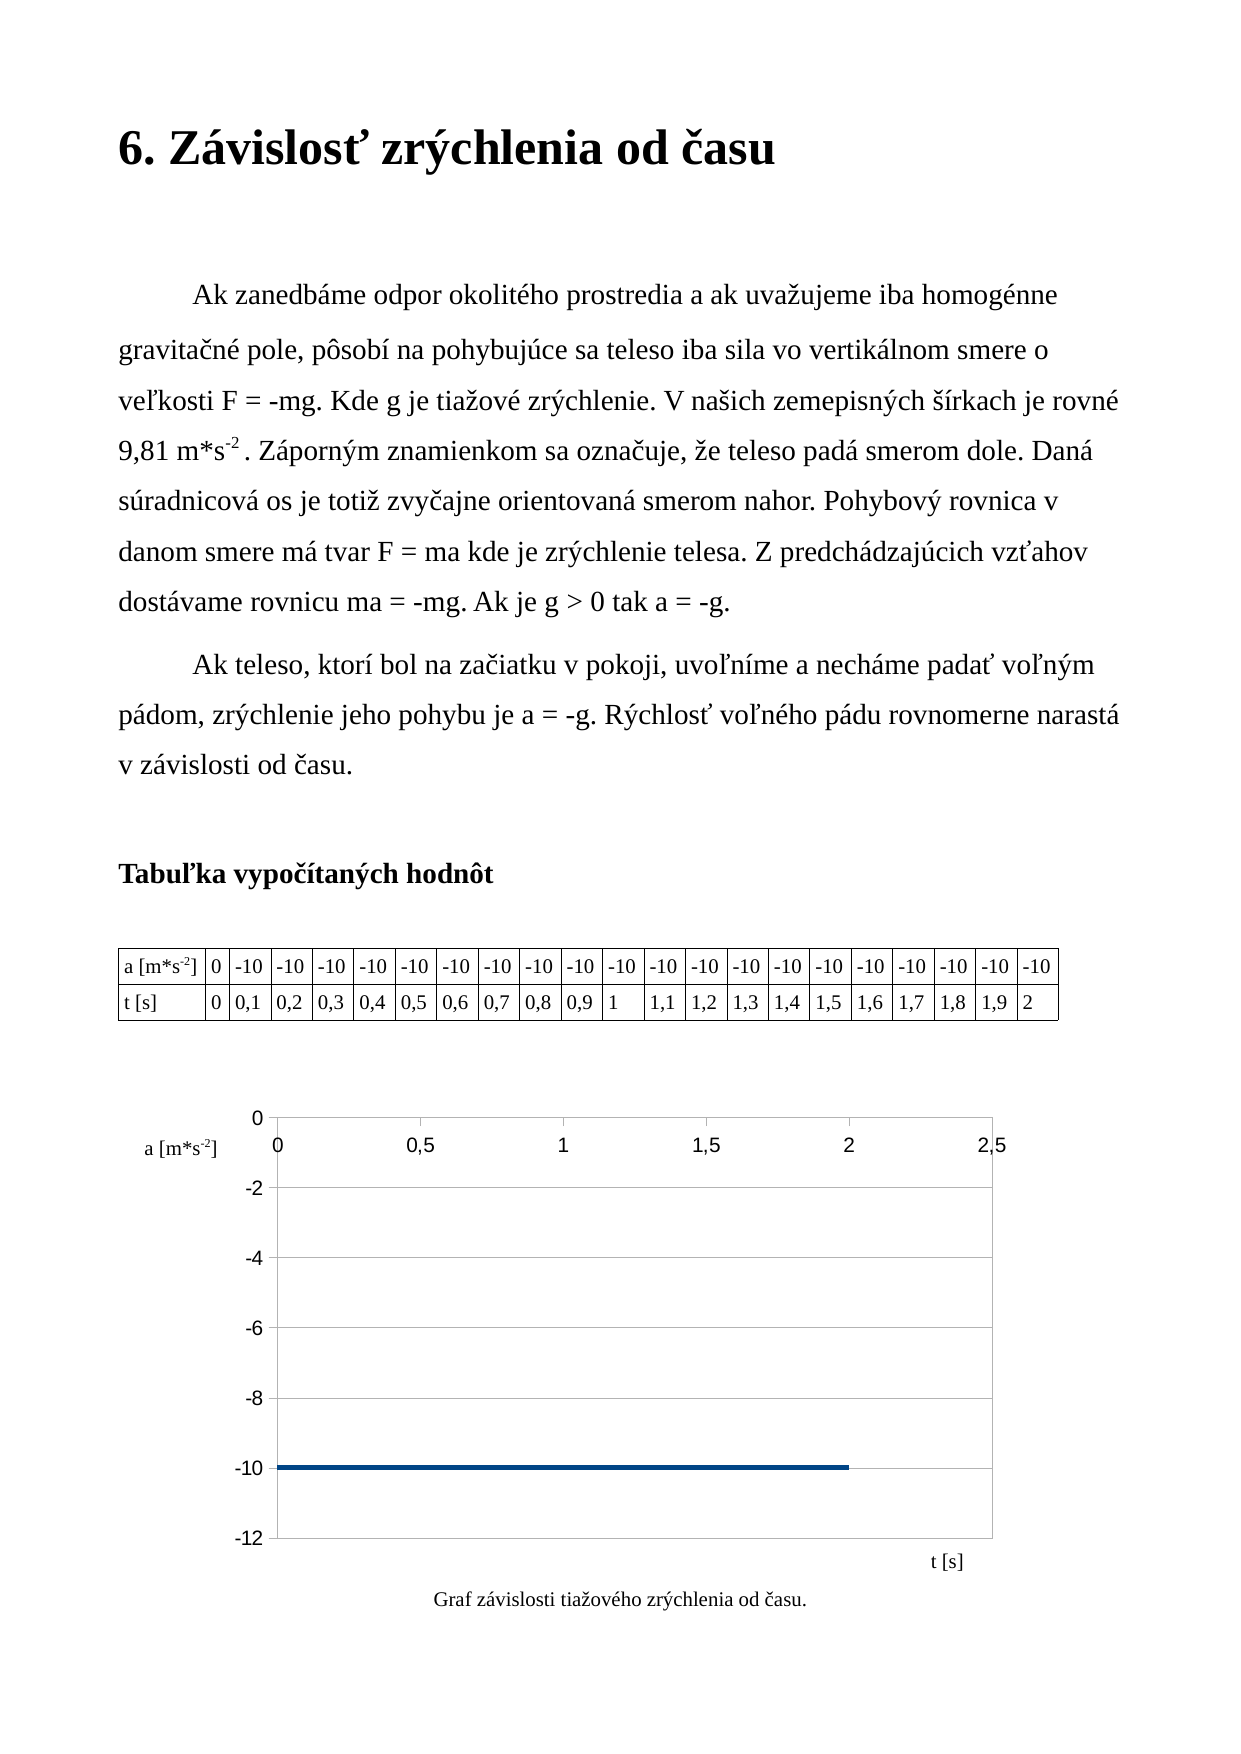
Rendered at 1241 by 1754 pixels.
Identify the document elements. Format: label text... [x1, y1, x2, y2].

table_header -10 [645, 949, 685, 984]
table_header -10 [272, 949, 312, 984]
table_cell 0,8 [520, 985, 561, 1019]
text t [s] [118, 1541, 1122, 1574]
table_cell 0,4 [354, 985, 395, 1019]
table_cell 0,5 [396, 985, 436, 1019]
text Tabuľka vypočítaných hodnôt [118, 856, 1122, 890]
table_header -10 [479, 949, 519, 984]
table_header -10 [313, 949, 353, 984]
table_header 0 [206, 949, 229, 984]
table_header -10 [230, 949, 271, 984]
subtitle 6. Závislosť zrýchlenia od času [118, 118, 1122, 176]
table_header -10 [852, 949, 892, 984]
table_cell 1,2 [686, 985, 727, 1019]
table_header -10 [976, 949, 1017, 984]
table_header -10 [354, 949, 395, 984]
table_header -10 [893, 949, 934, 984]
table_header -10 [810, 949, 851, 984]
table_cell 0,1 [230, 985, 271, 1019]
table_cell 0,2 [272, 985, 312, 1019]
table_cell 1,4 [769, 985, 809, 1019]
table_cell 0,3 [313, 985, 353, 1019]
table_cell 0,9 [562, 985, 602, 1019]
table_cell 0,7 [479, 985, 519, 1019]
table_header -10 [769, 949, 809, 984]
table_cell 1,8 [935, 985, 975, 1019]
table_cell 1,1 [645, 985, 685, 1019]
table_cell 1,7 [893, 985, 934, 1019]
table_cell 1 [603, 985, 644, 1019]
table_header -10 [686, 949, 727, 984]
table_cell 1,9 [976, 985, 1017, 1019]
table_header -10 [520, 949, 561, 984]
table_header -10 [603, 949, 644, 984]
table_cell 1,3 [728, 985, 768, 1019]
table_header -10 [562, 949, 602, 984]
text a [m*s-2] [278, 1136, 992, 1160]
table_header -10 [437, 949, 478, 984]
text a [m*s-2] [118, 1136, 277, 1160]
table_cell 2 [1018, 985, 1058, 1019]
table_cell t [s] [119, 985, 205, 1019]
text a [m*s-2] [993, 1136, 1122, 1160]
table_cell 0,6 [437, 985, 478, 1019]
table_header -10 [728, 949, 768, 984]
table_header -10 [1018, 949, 1058, 984]
table_cell 1,5 [810, 985, 851, 1019]
table_header a [m*s-2] [119, 949, 205, 984]
text Ak teleso, ktorí bol na začiatku v pokoji, uvoľníme a necháme padať voľným pádom, zrýchlenie jeho pohybu je a = -g. Rýchlosť voľného pádu rovnomerne narastá v závislosti od času. [118, 647, 1122, 781]
table_cell 0 [206, 985, 229, 1019]
text Graf závislosti tiažového zrýchlenia od času. [118, 1587, 1122, 1611]
table_header -10 [396, 949, 436, 984]
table_header -10 [935, 949, 975, 984]
text Ak zanedbáme odpor okolitého prostredia a ak uvažujeme iba homogénne gravitačné pole, pôsobí na pohybujúce sa teleso iba sila vo vertikálnom smere o veľkosti F = -mg. Kde g je tiažové zrýchlenie. V našich zemepisných šírkach je rovné 9,81 m*s-2 . Záporným znamienkom sa označuje, že teleso padá smerom dole. Daná súradnicová os je totiž zvyčajne orientovaná smerom nahor. Pohybový rovnica v danom smere má tvar F = ma kde je zrýchlenie telesa. Z predchádzajúcich vzťahov dostávame rovnicu ma = -mg. Ak je g > 0 tak a = -g. [118, 258, 1122, 617]
table_cell 1,6 [852, 985, 892, 1019]
